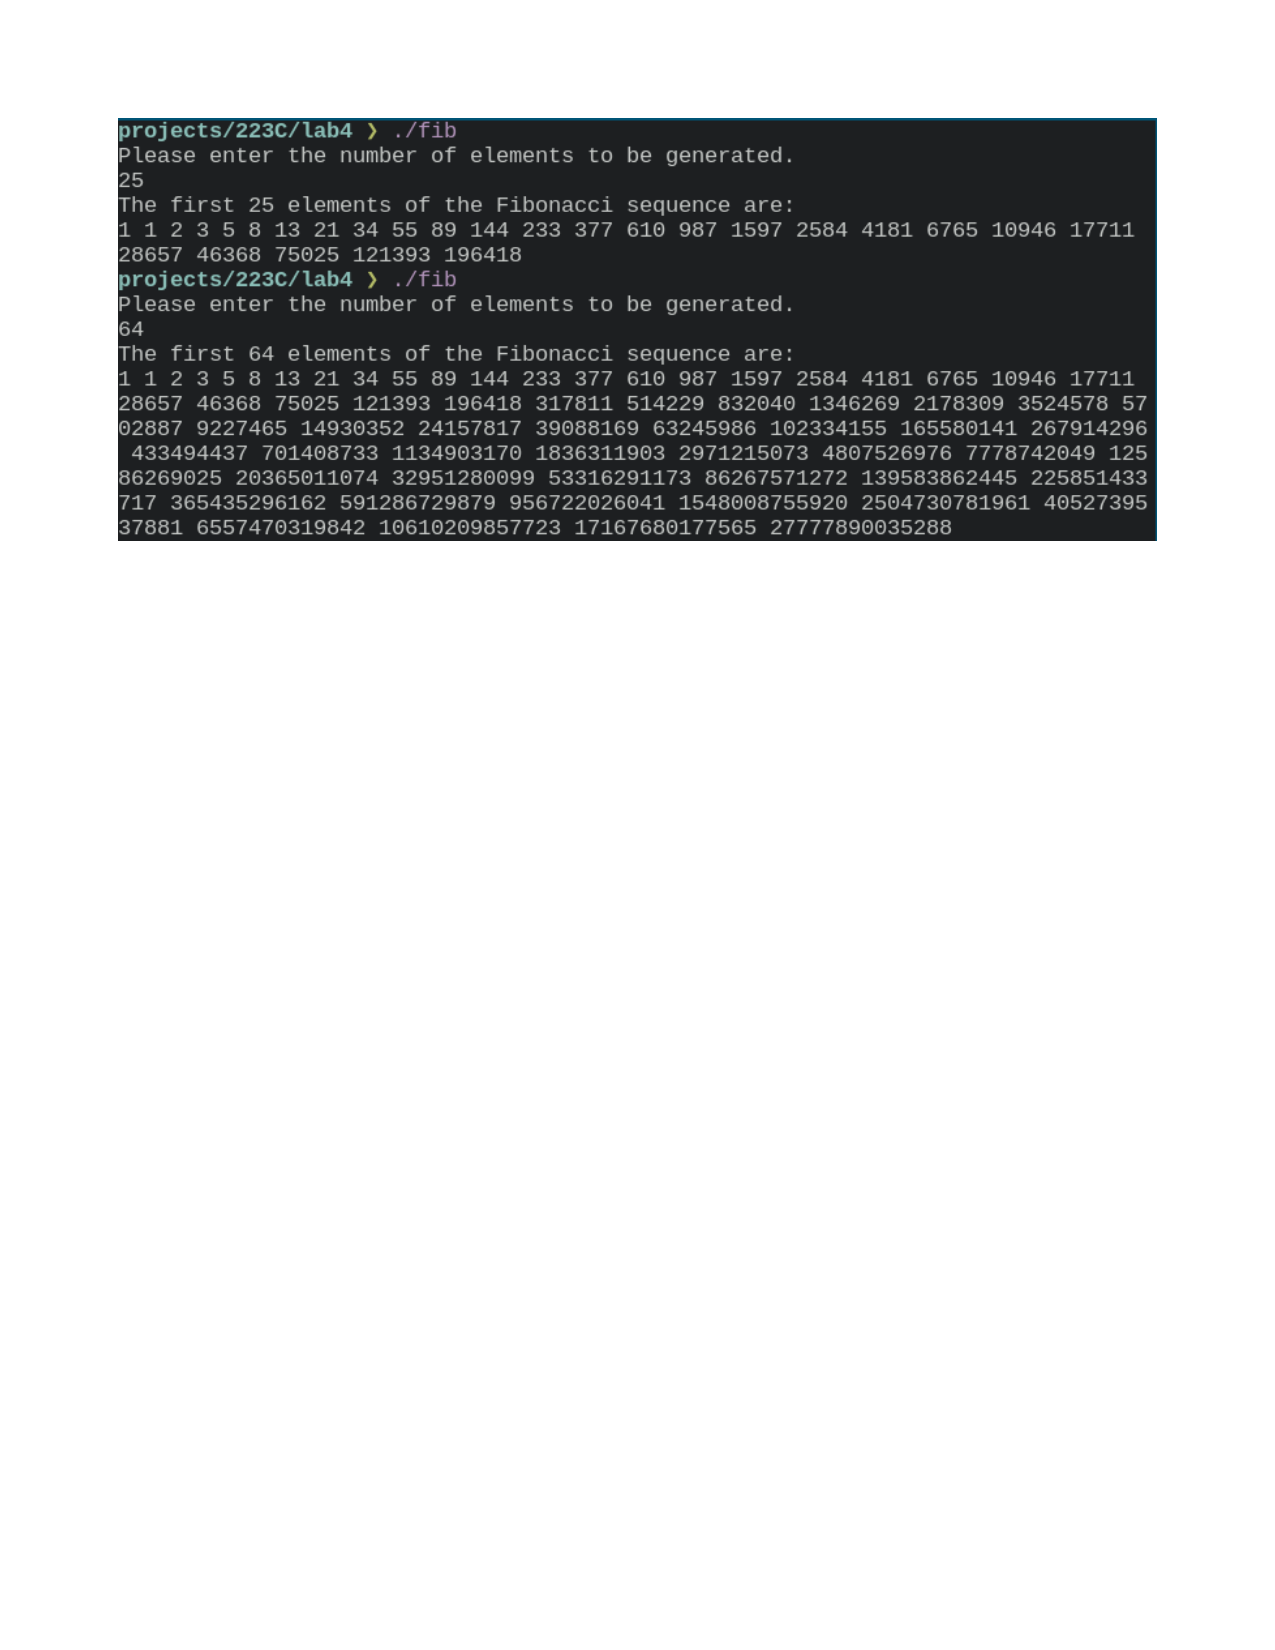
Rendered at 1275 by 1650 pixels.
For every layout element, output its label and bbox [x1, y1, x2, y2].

picture [118, 121, 1155, 541]
